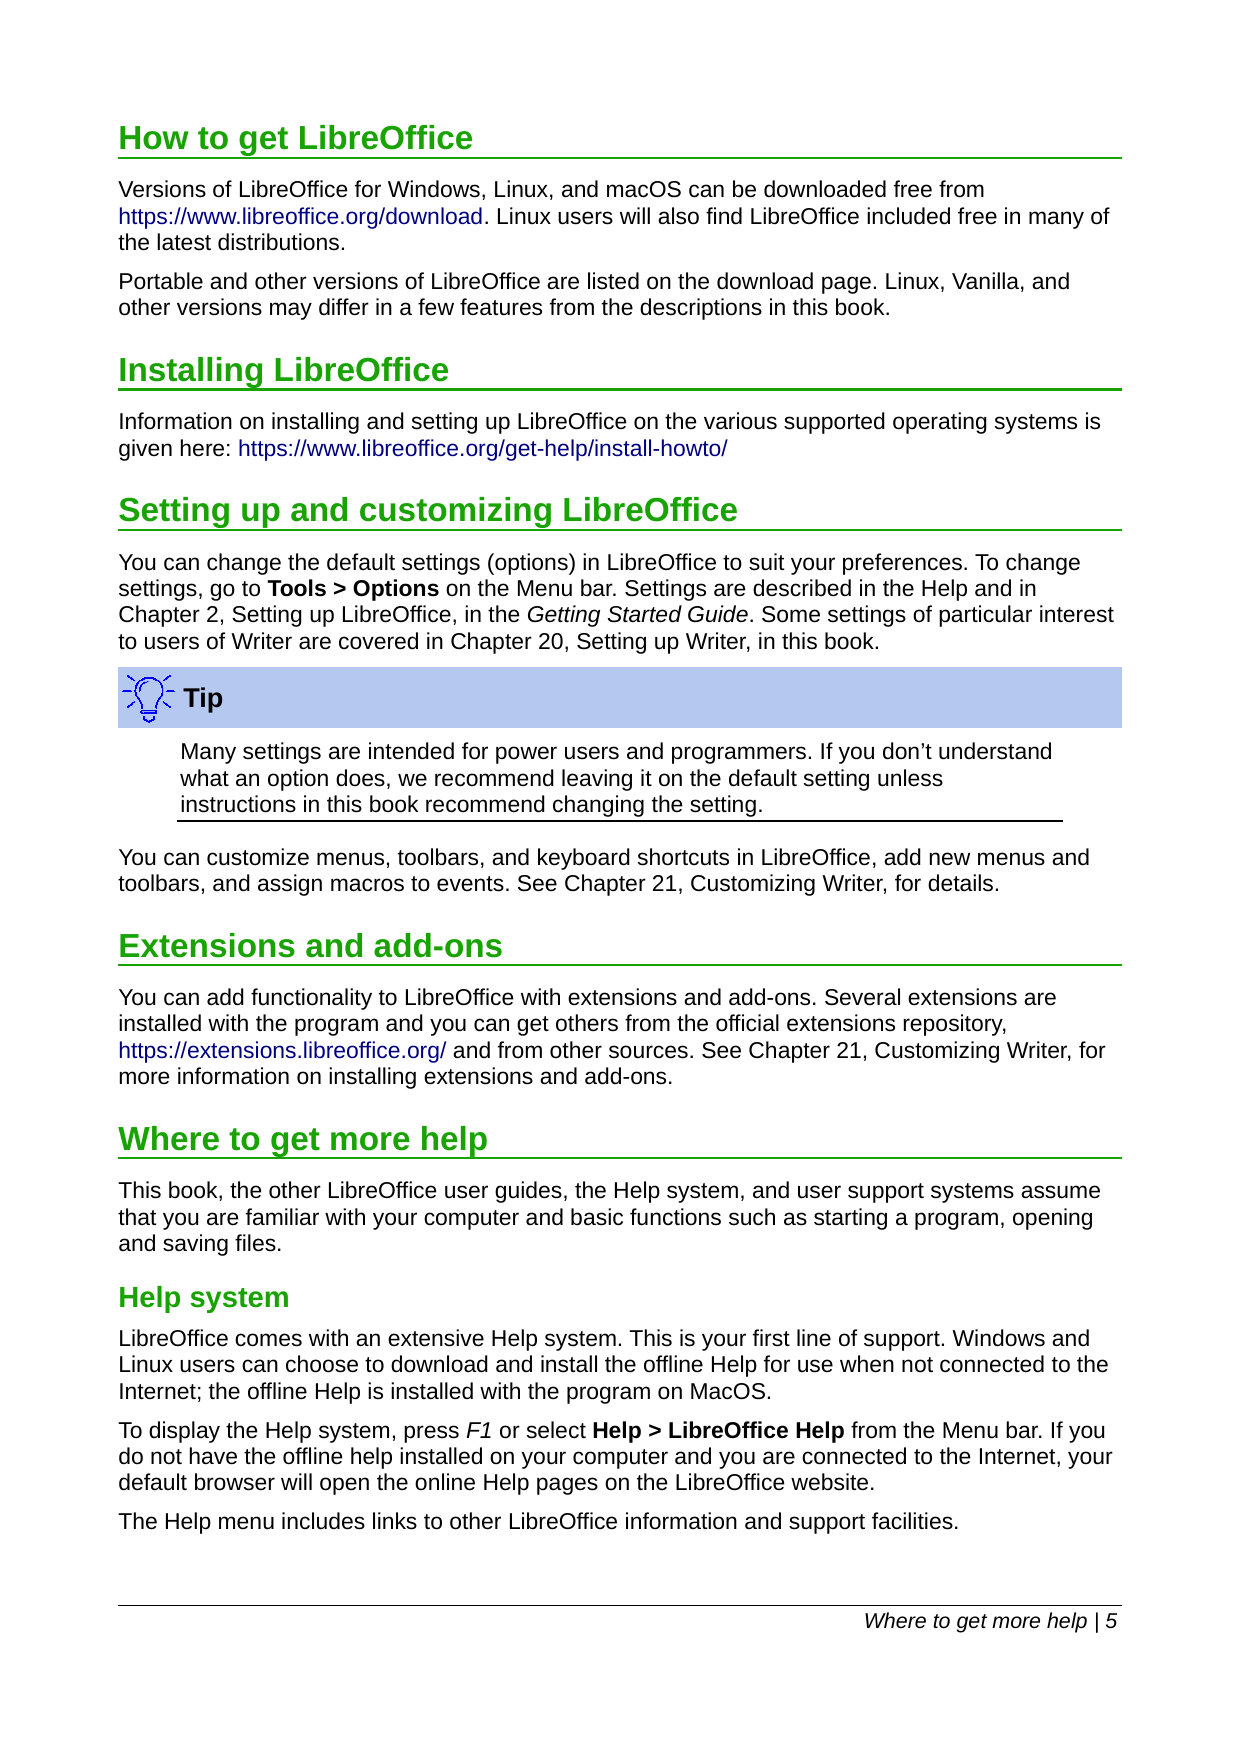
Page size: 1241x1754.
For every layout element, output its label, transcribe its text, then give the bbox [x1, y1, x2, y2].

subtitle Extensions and add-ons [118, 926, 1122, 964]
subtitle Tip [118, 667, 1122, 728]
subtitle Setting up and customizing LibreOffice [118, 491, 1122, 529]
text Many settings are intended for power users and programmers. If you don’t understand what an option does, we recommend leaving it on the default setting unless instructions in this book recommend changing the setting. [177, 735, 1063, 820]
text Versions of LibreOffice for Windows, Linux, and macOS can be downloaded free from https://www.libreoffice.org/download. Linux users will also find LibreOffice included free in many of the latest distributions. [118, 176, 1122, 255]
subtitle Where to get more help [118, 1119, 1122, 1157]
text Portable and other versions of LibreOffice are listed on the download page. Linux, Vanilla, and other versions may differ in a few features from the descriptions in this book. [118, 268, 1122, 321]
text The Help menu includes links to other LibreOffice information and support facilities. [118, 1508, 1122, 1534]
picture [119, 667, 179, 727]
text To display the Help system, press F1 or select Help > LibreOffice Help from the Menu bar. If you do not have the offline help installed on your computer and you are connected to the Internet, your default browser will open the online Help pages on the LibreOffice website. [118, 1417, 1122, 1496]
text Information on installing and setting up LibreOffice on the various supported operating systems is given here: https://www.libreoffice.org/get-help/install-howto/ [118, 408, 1122, 461]
subtitle Installing LibreOffice [118, 350, 1122, 388]
text LibreOffice comes with an extensive Help system. This is your first line of support. Windows and Linux users can choose to download and install the offline Help for use when not connected to the Internet; the offline Help is installed with the program on MacOS. [118, 1325, 1122, 1404]
text You can add functionality to LibreOffice with extensions and add-ons. Several extensions are installed with the program and you can get others from the official extensions repository, https://extensions.libreoffice.org/ and from other sources. See Chapter 21, Customizing Writer, for more information on installing extensions and add-ons. [118, 984, 1122, 1089]
subtitle Help system [118, 1280, 1122, 1313]
subtitle How to get LibreOffice [118, 118, 1122, 157]
text This book, the other LibreOffice user guides, the Help system, and user support systems assume that you are familiar with your computer and basic functions such as starting a program, opening and saving files. [118, 1177, 1122, 1256]
text You can customize menus, toolbars, and keyboard shortcuts in LibreOffice, add new menus and toolbars, and assign macros to events. See Chapter 21, Customizing Writer, for details. [118, 843, 1122, 896]
text You can change the default settings (options) in LibreOffice to suit your preferences. To change settings, go to Tools > Options on the Menu bar. Settings are described in the Help and in Chapter 2, Setting up LibreOffice, in the Getting Started Guide. Some settings of particular interest to users of Writer are covered in Chapter 20, Setting up Writer, in this book. [118, 549, 1122, 654]
